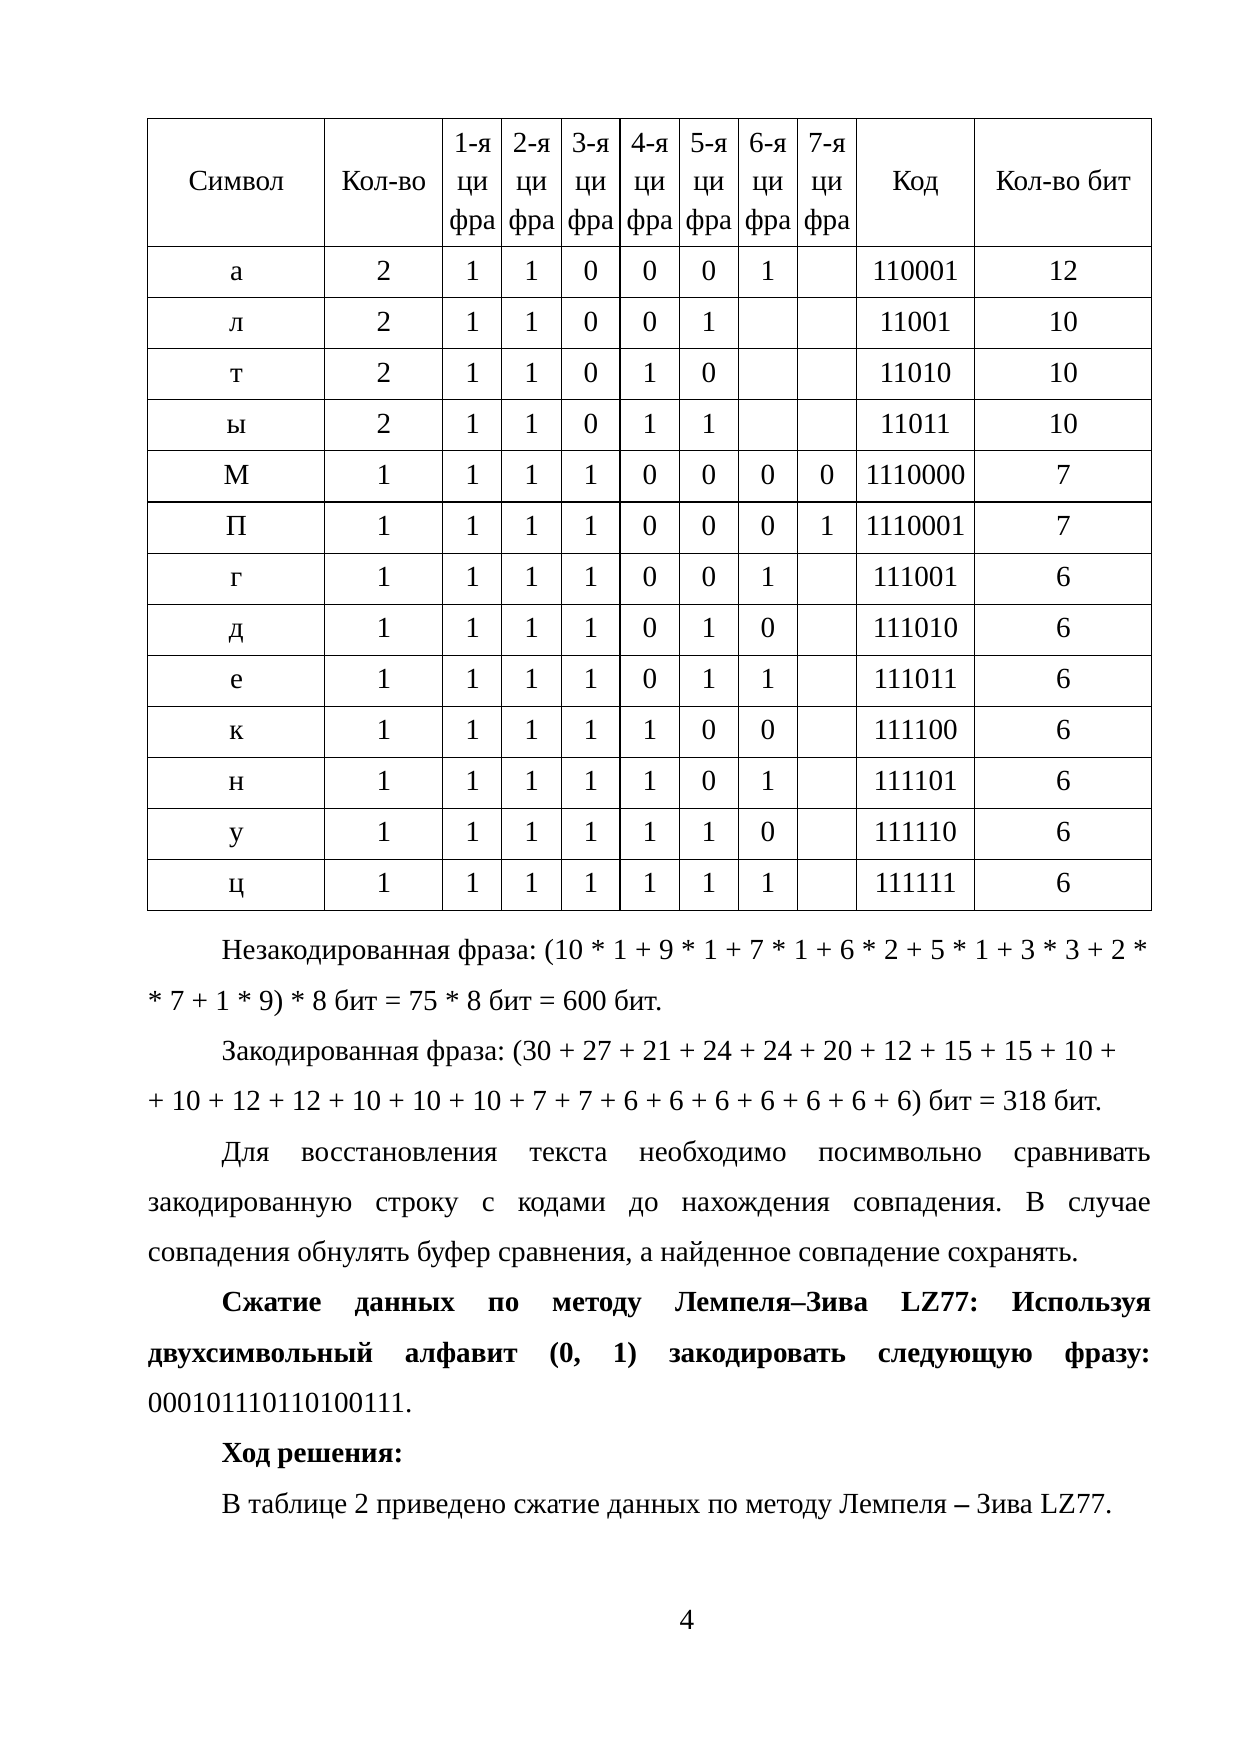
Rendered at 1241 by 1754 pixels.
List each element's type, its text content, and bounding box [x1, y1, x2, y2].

table_cell д [148, 605, 324, 654]
table_cell 0 [739, 707, 797, 757]
table_header Кол-во [325, 119, 442, 246]
table_cell 6 [975, 758, 1151, 808]
table_cell 1 [325, 503, 442, 552]
table_header 3-я цифра [562, 119, 619, 246]
table_cell 1 [621, 349, 679, 399]
table_cell 0 [680, 503, 738, 552]
table_cell 111001 [857, 554, 974, 603]
table_cell 1 [325, 809, 442, 859]
table_cell 1 [443, 707, 501, 757]
table_cell 1 [443, 554, 501, 603]
table_cell 11011 [857, 400, 974, 450]
text + 10 + 12 + 12 + 10 + 10 + 10 + 7 + 7 + 6 + 6 + 6 + 6 + 6 + 6 + 6) бит = 318 бит. [148, 1083, 1152, 1117]
table_header Кол-во бит [975, 119, 1151, 246]
table_cell 1 [502, 809, 561, 859]
table_cell 1 [502, 656, 561, 706]
table_cell 6 [975, 554, 1151, 603]
table_header 5-я цифра [680, 119, 738, 246]
table_cell ы [148, 400, 324, 450]
table_cell 0 [562, 298, 619, 348]
table_cell 2 [325, 298, 442, 348]
table_cell 110001 [857, 247, 974, 297]
table_cell [798, 860, 856, 910]
table_header 6-я цифра [739, 119, 797, 246]
table_cell 1 [502, 554, 561, 603]
table_cell 1 [325, 554, 442, 603]
table_cell 6 [975, 809, 1151, 859]
table_cell 111110 [857, 809, 974, 859]
table_cell 2 [325, 349, 442, 399]
table_cell 1 [325, 707, 442, 757]
table_cell 1 [502, 758, 561, 808]
table_cell 1 [680, 656, 738, 706]
table_cell 0 [621, 451, 679, 501]
table_cell 1 [680, 400, 738, 450]
table_cell е [148, 656, 324, 706]
table_cell 7 [975, 451, 1151, 501]
table_cell ц [148, 860, 324, 910]
table_cell 1 [562, 605, 619, 654]
table_cell [739, 298, 797, 348]
table_header Код [857, 119, 974, 246]
table_cell 2 [325, 247, 442, 297]
table_cell 1 [562, 758, 619, 808]
table_cell 0 [680, 554, 738, 603]
table_cell 0 [739, 605, 797, 654]
table_cell 0 [621, 605, 679, 654]
table_cell 0 [798, 451, 856, 501]
table_cell 12 [975, 247, 1151, 297]
table_cell 1 [502, 247, 561, 297]
table_cell 1 [325, 860, 442, 910]
table_cell 1110001 [857, 503, 974, 552]
table_cell 0 [621, 503, 679, 552]
table_cell [798, 809, 856, 859]
text Закодированная фраза: (30 + 27 + 21 + 24 + 24 + 20 + 12 + 15 + 15 + 10 + [148, 1033, 1152, 1067]
table_cell 1 [502, 605, 561, 654]
table_cell 0 [680, 707, 738, 757]
table_cell 0 [739, 809, 797, 859]
table_cell М [148, 451, 324, 501]
table_cell [798, 758, 856, 808]
table_cell 1 [443, 758, 501, 808]
table_cell 0 [739, 451, 797, 501]
table_cell 2 [325, 400, 442, 450]
table_cell 111010 [857, 605, 974, 654]
table_cell 1 [502, 349, 561, 399]
table_cell [798, 400, 856, 450]
table_cell 1 [443, 298, 501, 348]
table_cell 1 [562, 707, 619, 757]
table_cell 0 [680, 349, 738, 399]
table_cell 1 [325, 656, 442, 706]
table_cell 1110000 [857, 451, 974, 501]
table_cell 111100 [857, 707, 974, 757]
table_cell 1 [443, 451, 501, 501]
table_cell 1 [562, 554, 619, 603]
table_cell 1 [562, 656, 619, 706]
table_cell 6 [975, 656, 1151, 706]
table_header 2-я цифра [502, 119, 561, 246]
table_cell 0 [680, 758, 738, 808]
table_cell 0 [621, 656, 679, 706]
table_cell [798, 707, 856, 757]
table_cell 1 [502, 451, 561, 501]
table_cell 1 [443, 503, 501, 552]
table_cell л [148, 298, 324, 348]
table_cell 111011 [857, 656, 974, 706]
table_cell [798, 554, 856, 603]
table_cell 1 [443, 400, 501, 450]
table_cell 1 [621, 758, 679, 808]
table_cell 1 [680, 605, 738, 654]
table_cell 0 [680, 247, 738, 297]
table_cell 11010 [857, 349, 974, 399]
text Для восстановления текста необходимо посимвольно сравнивать закодированную строку с кодами до нахождения совпадения. В случае совпадения обнулять буфер сравнения, а найденное совпадение сохранять. [148, 1134, 1152, 1268]
table_cell 1 [739, 860, 797, 910]
table_cell 1 [680, 860, 738, 910]
table_cell 1 [502, 860, 561, 910]
table_cell 1 [443, 349, 501, 399]
table_header Символ [148, 119, 324, 246]
table_cell 0 [680, 451, 738, 501]
table_cell 1 [739, 656, 797, 706]
table_header 4-я цифра [621, 119, 679, 246]
table_cell н [148, 758, 324, 808]
table_cell 1 [562, 503, 619, 552]
table_cell 1 [443, 247, 501, 297]
table_cell 1 [621, 860, 679, 910]
table_cell 1 [502, 707, 561, 757]
table_cell 0 [621, 247, 679, 297]
table_cell 0 [621, 298, 679, 348]
table_cell 1 [443, 656, 501, 706]
table_cell 1 [325, 605, 442, 654]
table_cell у [148, 809, 324, 859]
table_cell 1 [502, 400, 561, 450]
table_cell т [148, 349, 324, 399]
table_cell 0 [562, 247, 619, 297]
table_cell 10 [975, 349, 1151, 399]
table_cell 10 [975, 400, 1151, 450]
table_cell 6 [975, 707, 1151, 757]
text В таблице 2 приведено сжатие данных по методу Лемпеля – Зива LZ77. [148, 1486, 1152, 1519]
table_cell [798, 247, 856, 297]
table_cell 1 [325, 758, 442, 808]
table_cell 1 [621, 707, 679, 757]
text Ход решения: [148, 1436, 1152, 1469]
table_header 7-я цифра [798, 119, 856, 246]
table_cell 10 [975, 298, 1151, 348]
text Сжатие данных по методу Лемпеля–Зива LZ77: Используя двухсимвольный алфавит (0, 1) закодировать следующую фразу: 000101110110100111. [148, 1284, 1152, 1419]
table_cell 1 [680, 809, 738, 859]
table_cell 1 [502, 503, 561, 552]
table_cell 1 [739, 554, 797, 603]
table_cell 111101 [857, 758, 974, 808]
table_cell 1 [739, 247, 797, 297]
table_cell 0 [562, 400, 619, 450]
table_cell [739, 400, 797, 450]
table_cell 0 [562, 349, 619, 399]
table_cell 1 [325, 451, 442, 501]
table_cell 1 [621, 809, 679, 859]
text Незакодированная фраза: (10 * 1 + 9 * 1 + 7 * 1 + 6 * 2 + 5 * 1 + 3 * 3 + 2 * * 7 + 1 * 9) * 8 бит = 75 * 8 бит = 600 бит. [148, 932, 1152, 1016]
table_cell П [148, 503, 324, 552]
table_cell 7 [975, 503, 1151, 552]
table_cell 1 [562, 860, 619, 910]
table_cell 0 [621, 554, 679, 603]
table_cell 0 [739, 503, 797, 552]
table_cell 1 [443, 605, 501, 654]
table_cell 6 [975, 605, 1151, 654]
table_cell а [148, 247, 324, 297]
table_cell 1 [739, 758, 797, 808]
table_cell 111111 [857, 860, 974, 910]
table_cell г [148, 554, 324, 603]
table_cell 1 [443, 809, 501, 859]
table_cell 1 [562, 451, 619, 501]
table_cell 1 [680, 298, 738, 348]
table_cell к [148, 707, 324, 757]
table_cell 1 [443, 860, 501, 910]
table_header 1-я цифра [443, 119, 501, 246]
table_cell 1 [502, 298, 561, 348]
table_cell 1 [621, 400, 679, 450]
table_cell 11001 [857, 298, 974, 348]
table_cell [798, 605, 856, 654]
table_cell [798, 656, 856, 706]
table_cell 6 [975, 860, 1151, 910]
table_cell 1 [562, 809, 619, 859]
table_cell 1 [798, 503, 856, 552]
table_cell [798, 349, 856, 399]
table_cell [798, 298, 856, 348]
table_cell [739, 349, 797, 399]
